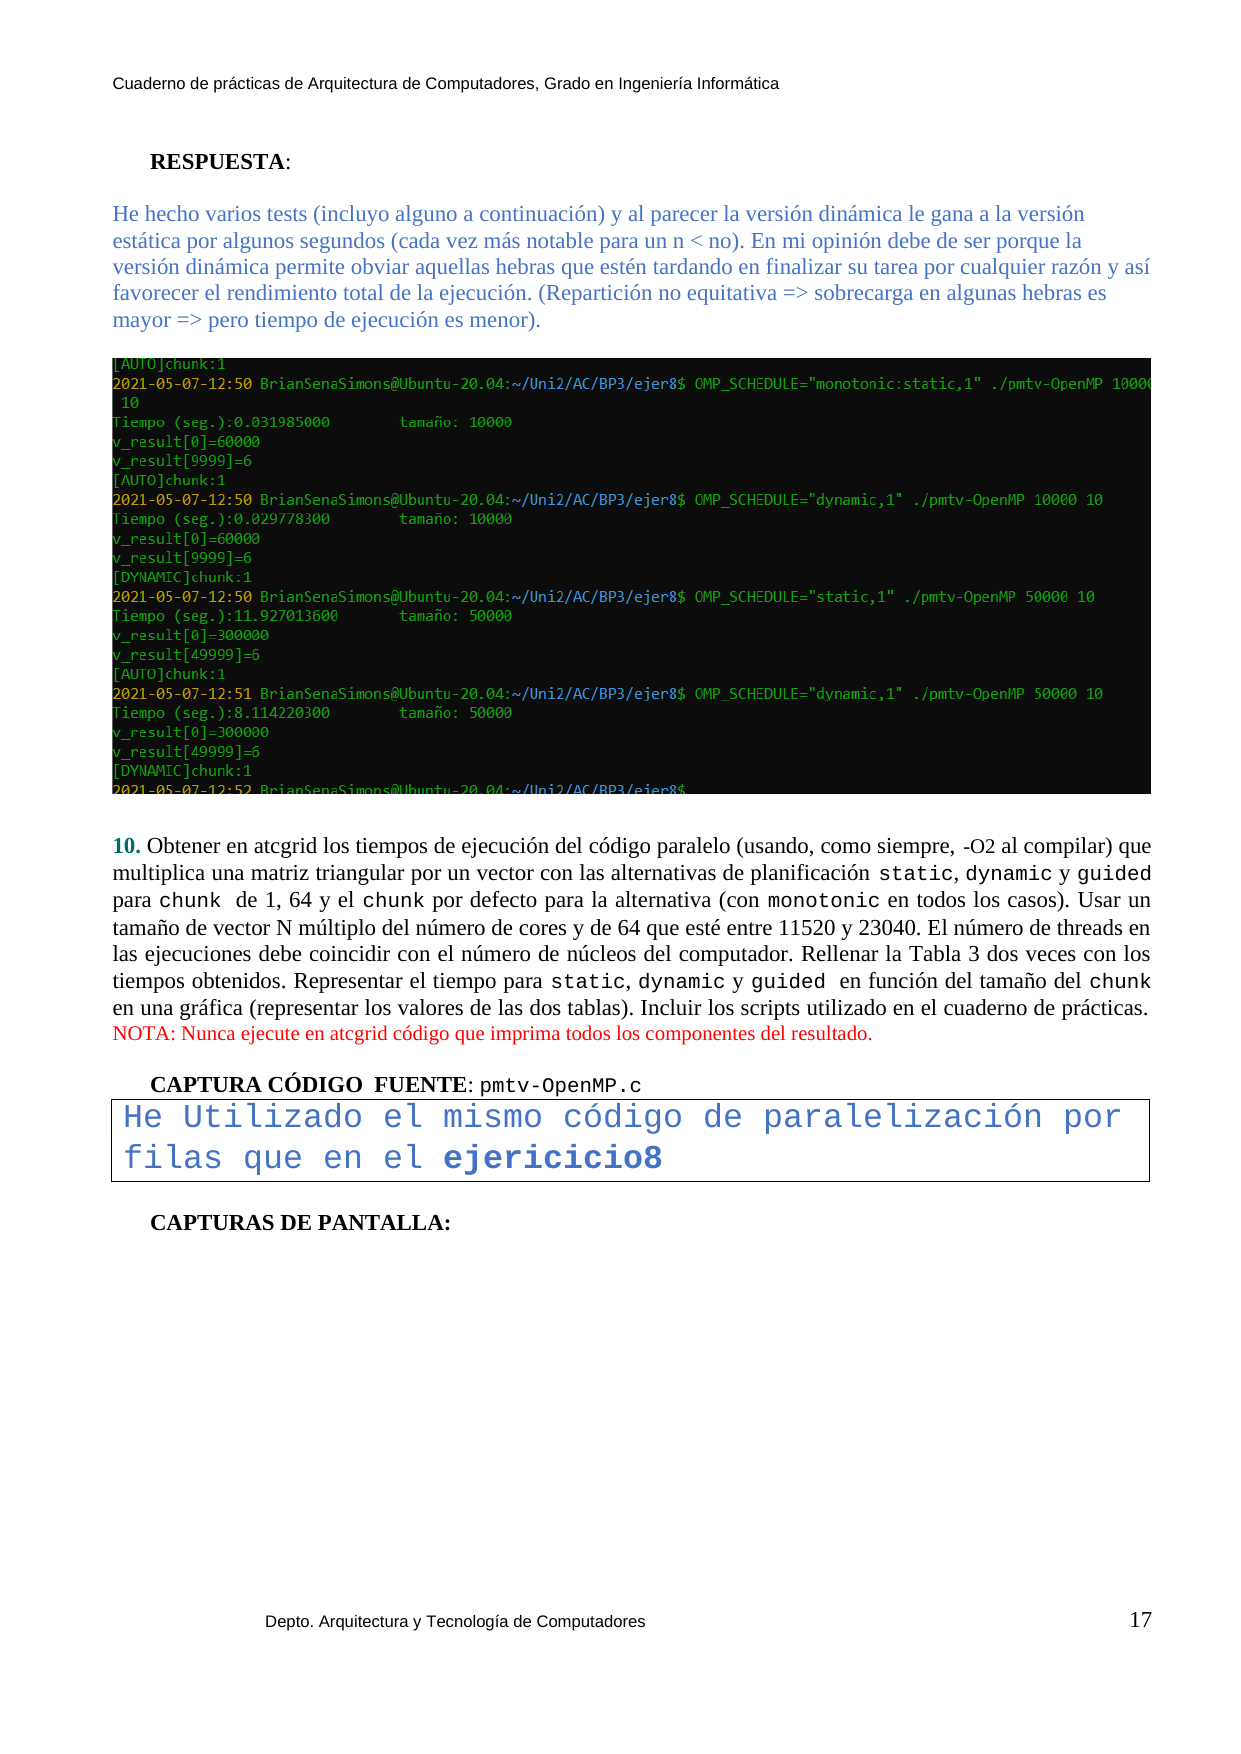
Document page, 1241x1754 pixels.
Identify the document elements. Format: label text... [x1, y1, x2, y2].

list 10. Obtener en atcgrid los tiempos de ejecución del código paralelo (usando, como siempre, -O2 al compilar) que multiplica una matriz triangular por un vector con las alternativas de planificación static, dynamic y guided para chunk de 1, 64 y el chunk por defecto para la alternativa (con monotonic en todos los casos). Usar un tamaño de vector N múltiplo del número de cores y de 64 que esté entre 11520 y 23040. El número de threads en las ejecuciones debe coincidir con el número de núcleos del computador. Rellenar la Tabla 3 dos veces con los tiempos obtenidos. Representar el tiempo para static, dynamic y guided en función del tamaño del chunk en una gráfica (representar los valores de las dos tablas). Incluir los scripts utilizado en el cuaderno de prácticas. NOTA: Nunca ejecute en atcgrid código que imprima todos los componentes del resultado. [112, 832, 1152, 1045]
text CAPTURA CÓDIGO FUENTE: pmtv-OpenMP.c [150, 1071, 1152, 1099]
text CAPTURAS DE PANTALLA: [150, 1208, 1152, 1235]
text He hecho varios tests (incluyo alguno a continuación) y al parecer la versión dinámica le gana a la versión estática por algunos segundos (cada vez más notable para un n < no). En mi opinión debe de ser porque la versión dinámica permite obviar aquellas hebras que estén tardando en finalizar su tarea por cualquier razón y así favorecer el rendimiento total de la ejecución. (Repartición no equitativa => sobrecarga en algunas hebras es mayor => pero tiempo de ejecución es menor). [112, 200, 1152, 332]
text RESPUESTA: [150, 148, 1152, 174]
table_header He Utilizado el mismo código de paralelización por filas que en el ejericicio8 [112, 1100, 1149, 1181]
